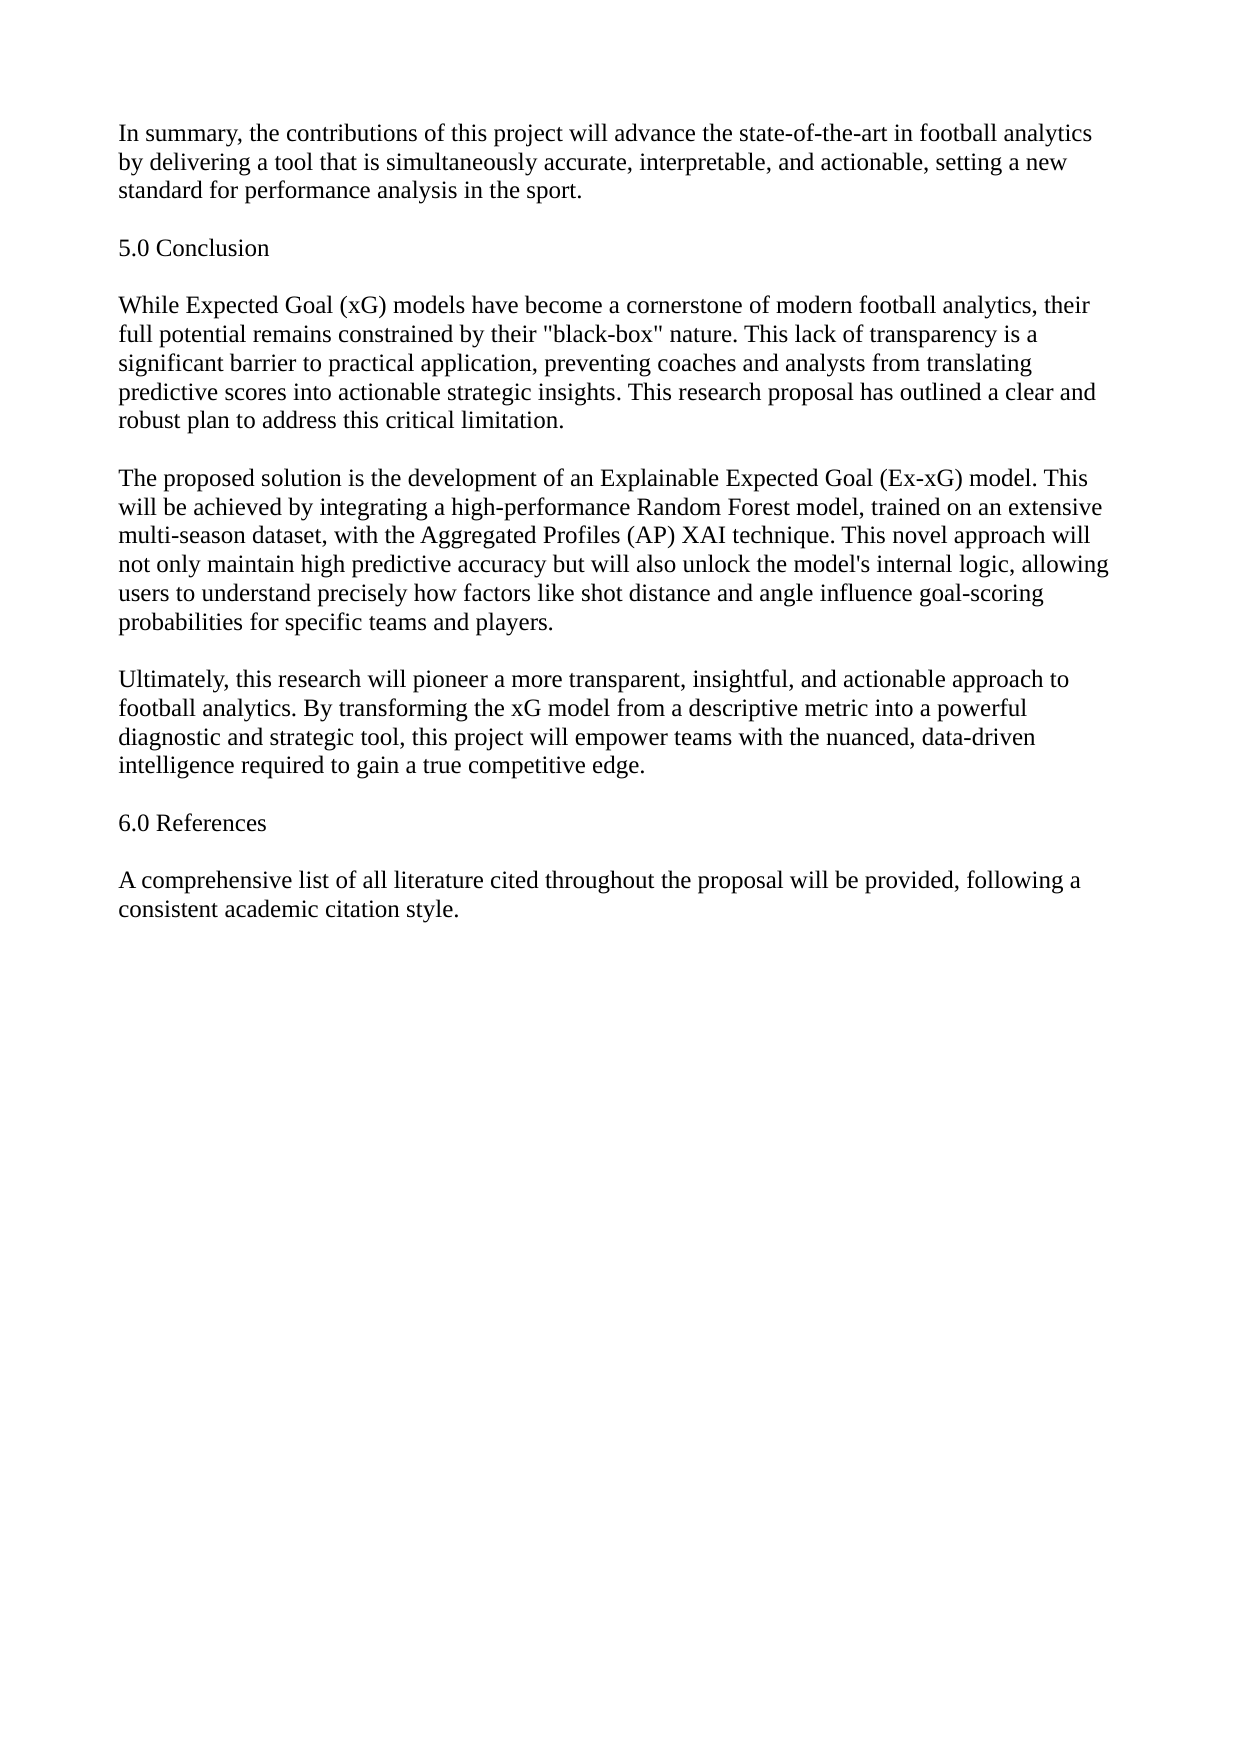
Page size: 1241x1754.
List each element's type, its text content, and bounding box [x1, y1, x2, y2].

text A comprehensive list of all literature cited throughout the proposal will be provided, following a consistent academic citation style. [118, 866, 1122, 923]
text Ultimately, this research will pioneer a more transparent, insightful, and actionable approach to football analytics. By transforming the xG model from a descriptive metric into a powerful diagnostic and strategic tool, this project will empower teams with the nuanced, data-driven intelligence required to gain a true competitive edge. [118, 664, 1122, 779]
text 5.0 Conclusion [118, 233, 1122, 262]
text The proposed solution is the development of an Explainable Expected Goal (Ex-xG) model. This will be achieved by integrating a high-performance Random Forest model, trained on an extensive multi-season dataset, with the Aggregated Profiles (AP) XAI technique. This novel approach will not only maintain high predictive accuracy but will also unlock the model's internal logic, allowing users to understand precisely how factors like shot distance and angle influence goal-scoring probabilities for specific teams and players. [118, 463, 1122, 636]
text In summary, the contributions of this project will advance the state-of-the-art in football analytics by delivering a tool that is simultaneously accurate, interpretable, and actionable, setting a new standard for performance analysis in the sport. [118, 118, 1122, 204]
text While Expected Goal (xG) models have become a cornerstone of modern football analytics, their full potential remains constrained by their "black-box" nature. This lack of transparency is a significant barrier to practical application, preventing coaches and analysts from translating predictive scores into actionable strategic insights. This research proposal has outlined a clear and robust plan to address this critical limitation. [118, 291, 1122, 434]
text 6.0 References [118, 808, 1122, 837]
